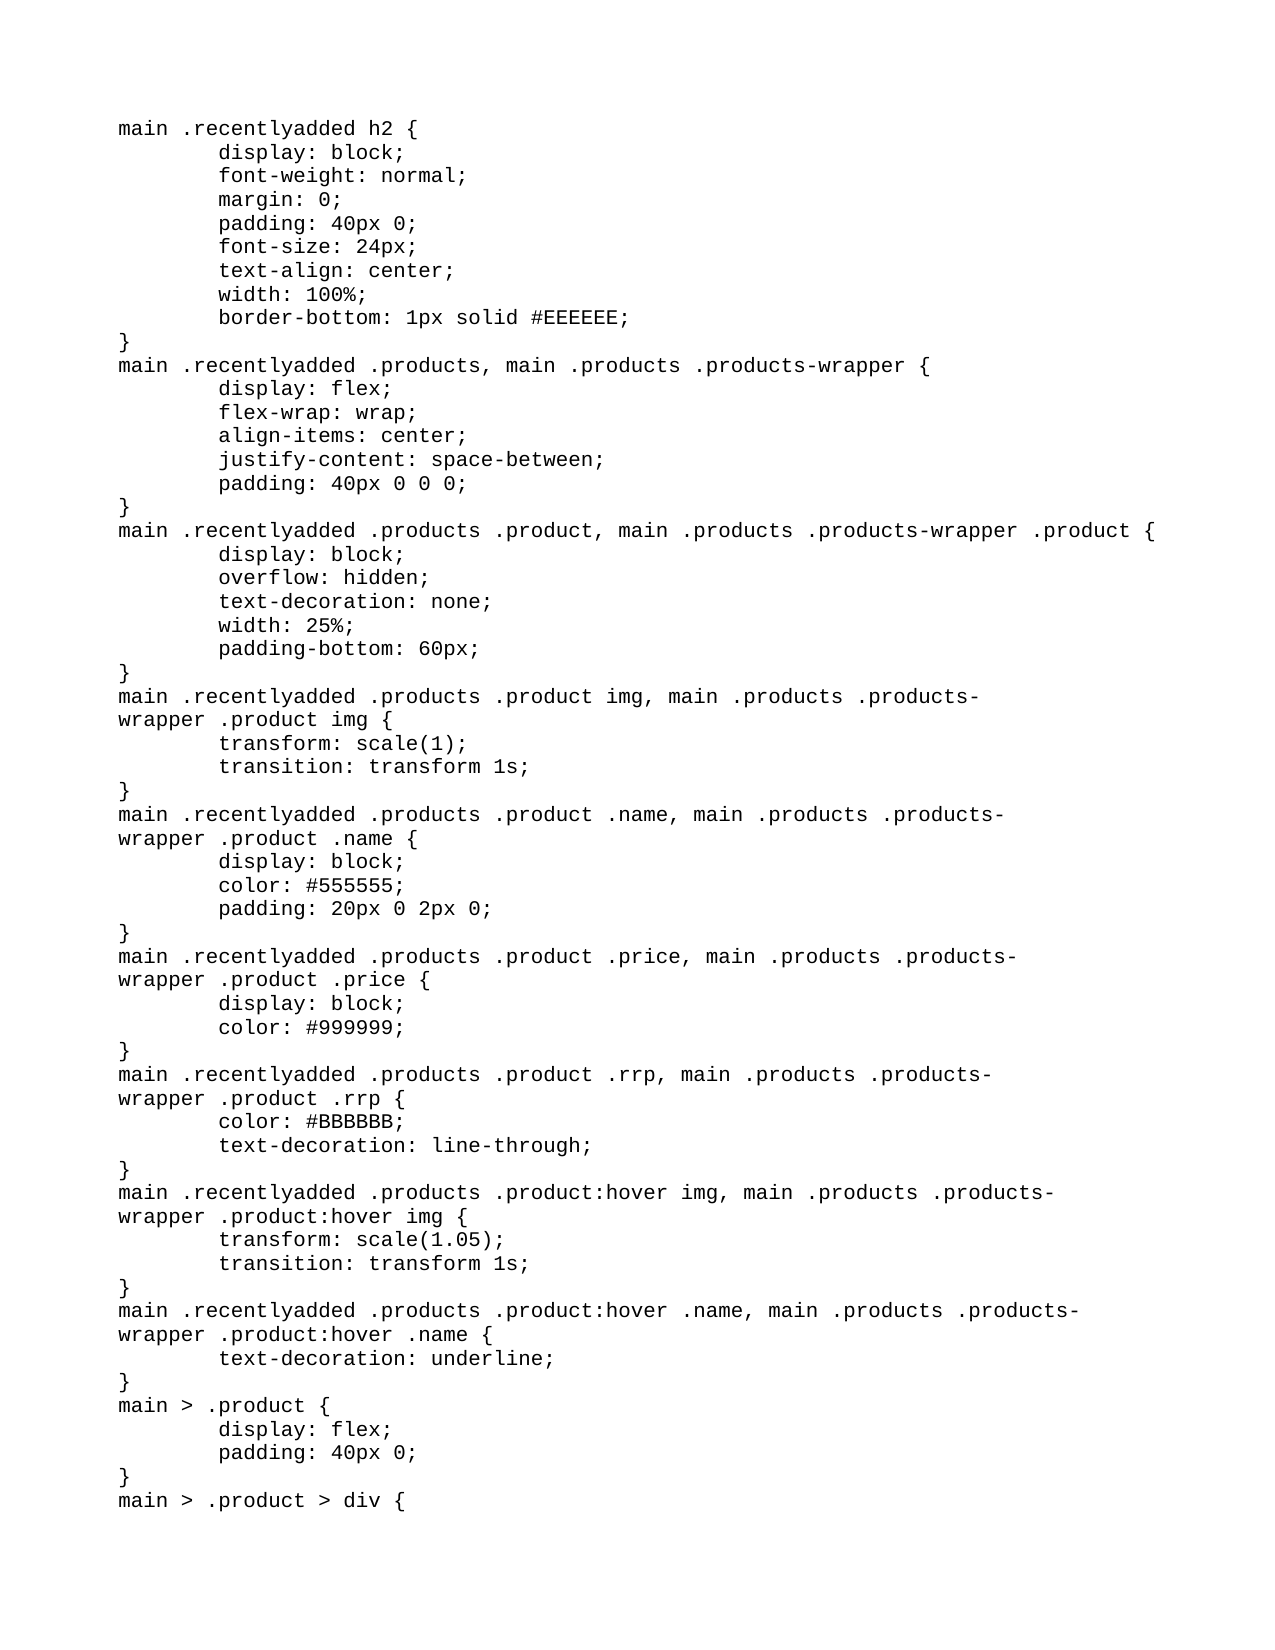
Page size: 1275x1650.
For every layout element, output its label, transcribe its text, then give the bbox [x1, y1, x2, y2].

text text-decoration: none; [118, 591, 1157, 615]
text width: 25%; [118, 615, 1157, 638]
text text-decoration: underline; [118, 1348, 1157, 1371]
text } [118, 1158, 1157, 1182]
text main .recentlyadded .products .product, main .products .products-wrapper .product { [118, 520, 1157, 544]
text padding: 20px 0 2px 0; [118, 898, 1157, 922]
text main .recentlyadded .products .product:hover .name, main .products .products-wrapper .product:hover .name { [118, 1300, 1157, 1348]
text padding: 40px 0 0 0; [118, 473, 1157, 496]
text } [118, 780, 1157, 804]
text main .recentlyadded h2 { [118, 118, 1157, 142]
text main .recentlyadded .products .product:hover img, main .products .products-wrapper .product:hover img { [118, 1182, 1157, 1229]
text main .recentlyadded .products .product .rrp, main .products .products-wrapper .product .rrp { [118, 1064, 1157, 1111]
text } [118, 1466, 1157, 1489]
text width: 100%; [118, 284, 1157, 307]
text display: block; [118, 544, 1157, 567]
text color: #555555; [118, 875, 1157, 898]
text justify-content: space-between; [118, 449, 1157, 473]
text display: block; [118, 851, 1157, 875]
text } [118, 496, 1157, 520]
text border-bottom: 1px solid #EEEEEE; [118, 307, 1157, 331]
text color: #999999; [118, 1017, 1157, 1040]
text transition: transform 1s; [118, 1253, 1157, 1277]
text display: block; [118, 993, 1157, 1017]
text main .recentlyadded .products, main .products .products-wrapper { [118, 354, 1157, 378]
text display: flex; [118, 1419, 1157, 1442]
text } [118, 331, 1157, 354]
text padding: 40px 0; [118, 213, 1157, 236]
text margin: 0; [118, 189, 1157, 213]
text transform: scale(1); [118, 733, 1157, 757]
text } [118, 922, 1157, 946]
text main .recentlyadded .products .product img, main .products .products-wrapper .product img { [118, 686, 1157, 733]
text main > .product > div { [118, 1489, 1157, 1513]
text padding: 40px 0; [118, 1442, 1157, 1466]
text padding-bottom: 60px; [118, 638, 1157, 662]
text text-align: center; [118, 260, 1157, 284]
text text-decoration: line-through; [118, 1135, 1157, 1158]
text display: block; [118, 142, 1157, 165]
text align-items: center; [118, 426, 1157, 449]
text } [118, 1371, 1157, 1395]
text overflow: hidden; [118, 567, 1157, 591]
text font-size: 24px; [118, 236, 1157, 260]
text } [118, 1277, 1157, 1300]
text main .recentlyadded .products .product .price, main .products .products-wrapper .product .price { [118, 946, 1157, 993]
text transform: scale(1.05); [118, 1229, 1157, 1253]
text color: #BBBBBB; [118, 1111, 1157, 1135]
text main > .product { [118, 1395, 1157, 1419]
text font-weight: normal; [118, 165, 1157, 189]
text flex-wrap: wrap; [118, 402, 1157, 426]
text main .recentlyadded .products .product .name, main .products .products-wrapper .product .name { [118, 804, 1157, 851]
text } [118, 662, 1157, 686]
text display: flex; [118, 378, 1157, 402]
text } [118, 1040, 1157, 1064]
text transition: transform 1s; [118, 757, 1157, 780]
